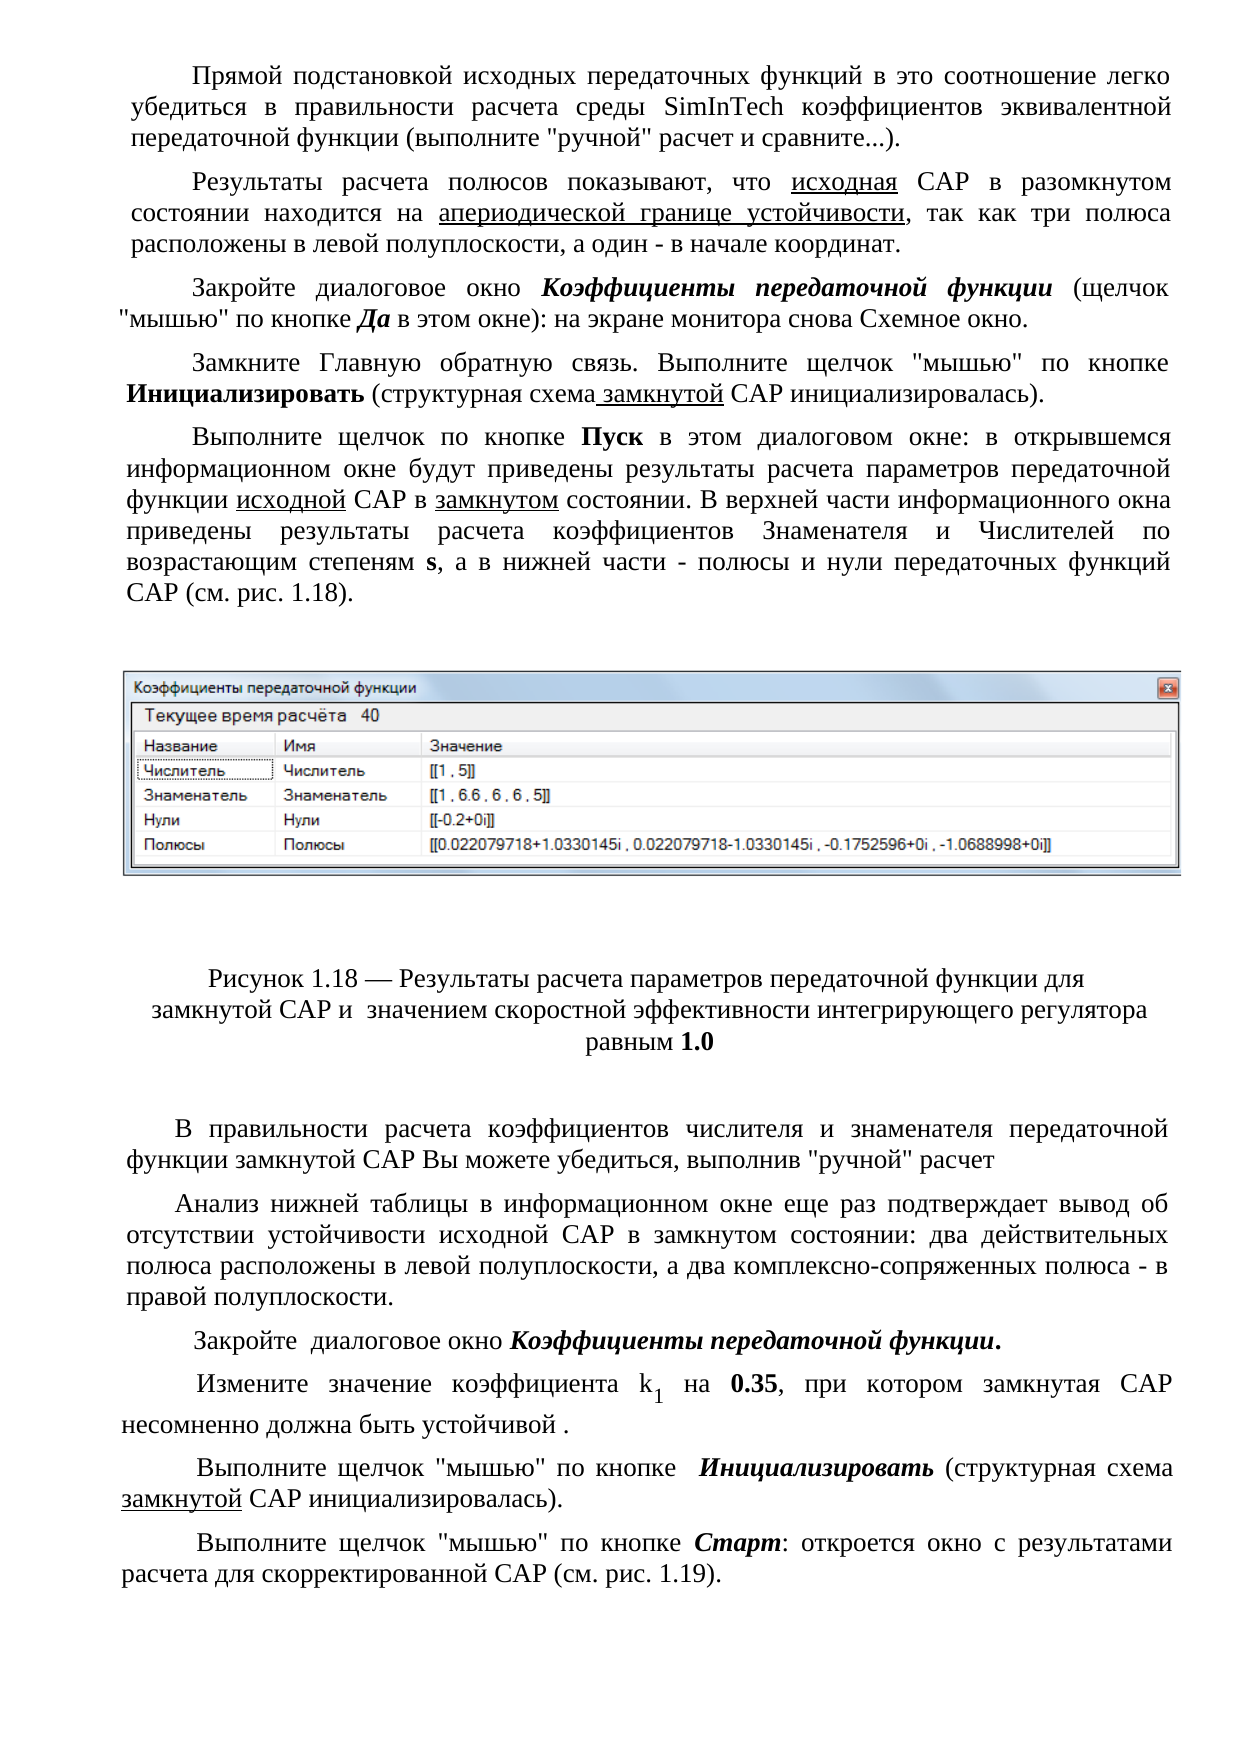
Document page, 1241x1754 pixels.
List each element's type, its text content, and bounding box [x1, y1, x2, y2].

text Рисунок 1.18 — Результаты расчета параметров передаточной функции для замкнутой САР и значением скоростной эффективности интегрирующего регулятора равным 1.0 [118, 963, 1181, 1056]
text Результаты расчета полюсов показывают, что исходная САР в разомкнутом состоянии находится на апериодической границе устойчивости, так как три полюса расположены в левой полуплоскости, а один - в начале координат. [131, 165, 1172, 258]
text Анализ нижней таблицы в информационном окне еще раз подтверждает вывод об отсутствии устойчивости исходной САР в замкнутом состоянии: два действительных полюса расположены в левой полуплоскости, а два комплексно-сопряженных полюса - в правой полуплоскости. [126, 1187, 1170, 1311]
picture [118, 620, 1182, 963]
text Выполните щелчок по кнопке Пуск в этом диалоговом окне: в открывшемся информационном окне будут приведены результаты расчета параметров передаточной функции исходной САР в замкнутом состоянии. В верхней части информационного окна приведены результаты расчета коэффициентов Знаменателя и Числителей по возрастающим степеням s, а в нижней части - полюсы и нули передаточных функций САР (см. рис. 1.18). [126, 421, 1172, 607]
text Замкните Главную обратную связь. Выполните щелчок "мышью" по кнопке Инициализировать (структурная схема замкнутой САР инициализировалась). [126, 346, 1170, 408]
text Прямой подстановкой исходных передаточных функций в это соотношение легко убедиться в правильности расчета среды SimInTech коэффициентов эквивалентной передаточной функции (выполните "ручной" расчет и сравните...). [131, 59, 1172, 152]
text Закройте диалоговое окно Коэффициенты передаточной функции. [145, 1324, 1164, 1355]
text Выполните щелчок "мышью" по кнопке Старт: откроется окно с результатами расчета для скорректированной САР (см. рис. 1.19). [121, 1526, 1173, 1588]
text В правильности расчета коэффициентов числителя и знаменателя передаточной функции замкнутой САР Вы можете убедиться, выполнив "ручной" расчет [126, 1112, 1170, 1174]
text Измените значение коэффициента k1 на 0.35, при котором замкнутая САР несомненно должна быть устойчивой . [121, 1368, 1173, 1439]
text Закройте диалоговое окно Коэффициенты передаточной функции (щелчок "мышью" по кнопке Да в этом окне): на экране монитора снова Схемное окно. [118, 271, 1169, 333]
text Выполните щелчок "мышью" по кнопке Инициализировать (структурная схема замкнутой САР инициализировалась). [121, 1451, 1173, 1514]
